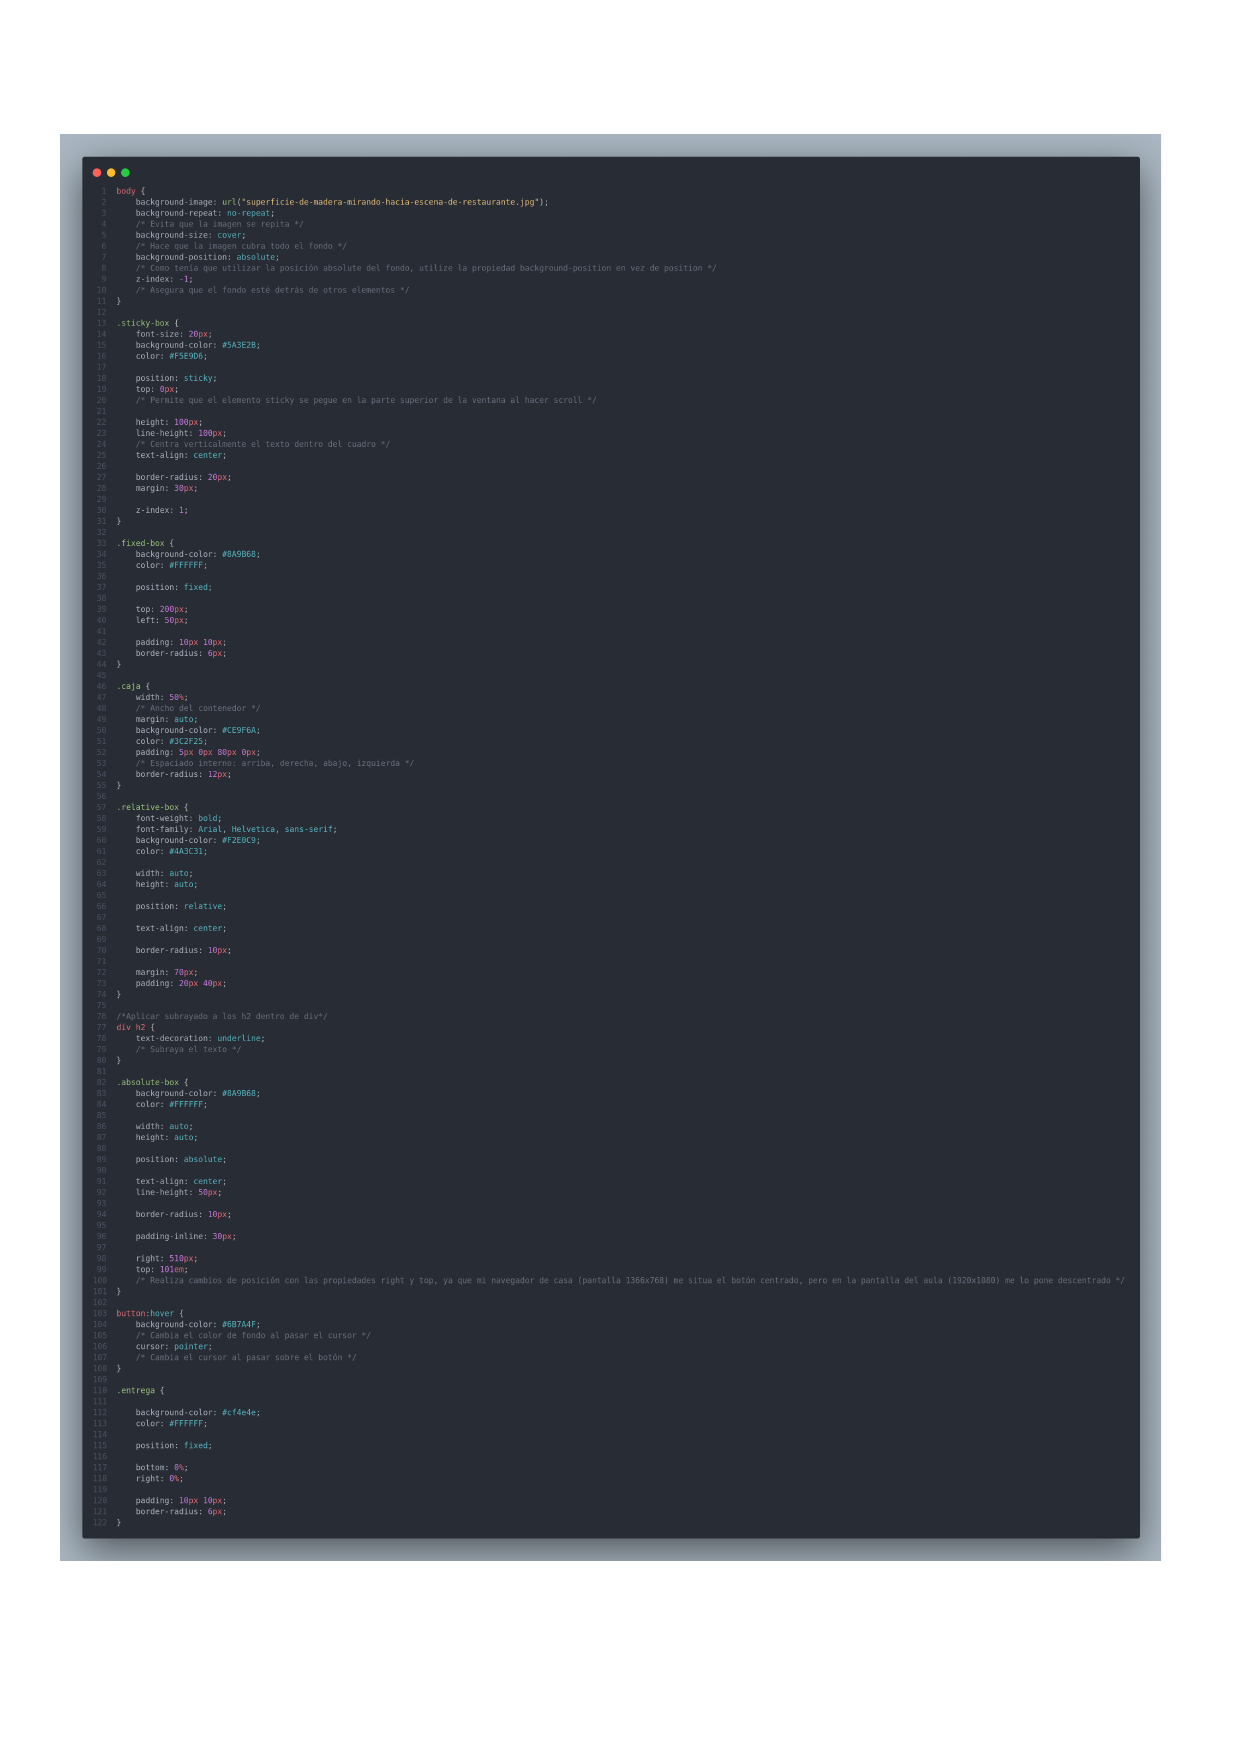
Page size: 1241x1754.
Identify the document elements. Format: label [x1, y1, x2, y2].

picture [60, 134, 1162, 1561]
